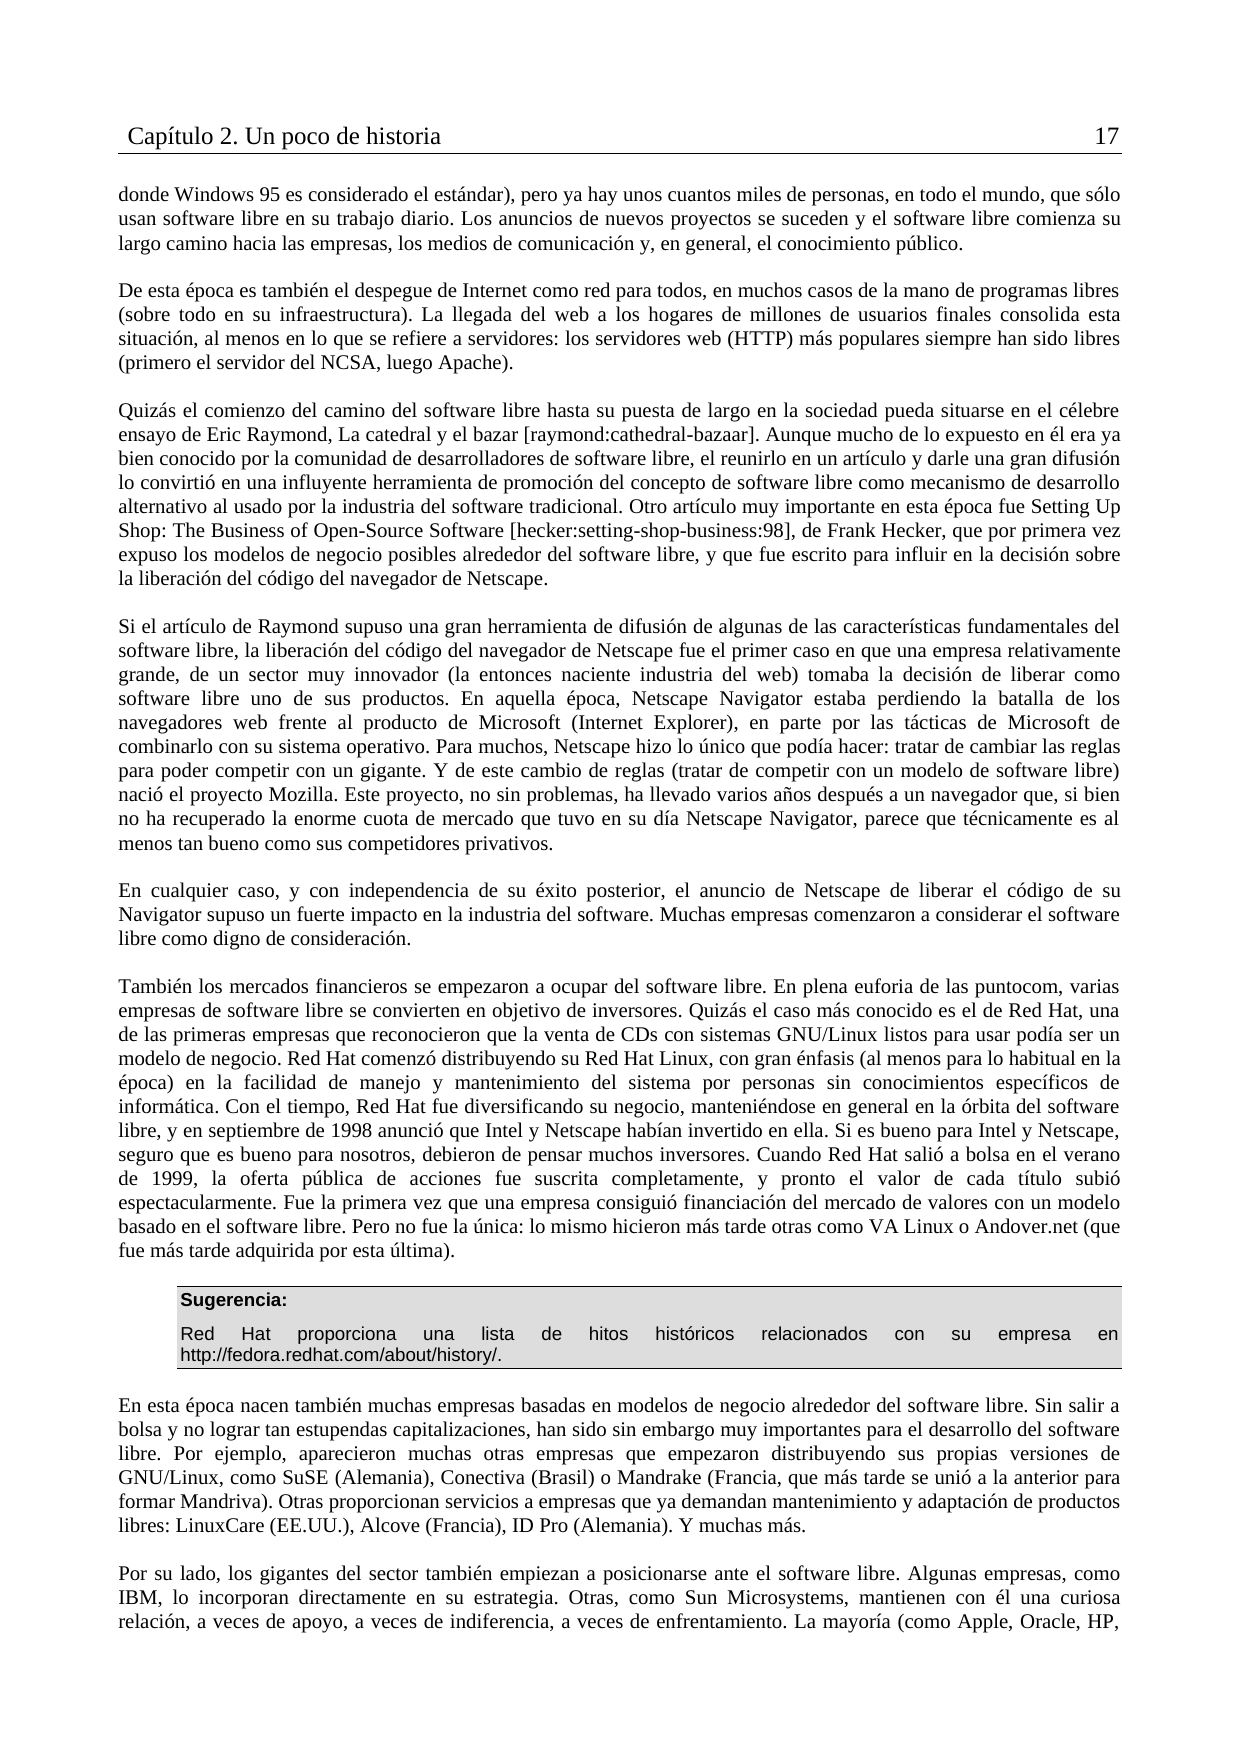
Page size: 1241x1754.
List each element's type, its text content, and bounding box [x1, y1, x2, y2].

text Quizás el comienzo del camino del software libre hasta su puesta de largo en la sociedad pueda situarse en el célebre ensayo de Eric Raymond, La catedral y el bazar [raymond:cathedral-bazaar]. Aunque mucho de lo expuesto en él era ya bien conocido por la comunidad de desarrolladores de software libre, el reunirlo en un artículo y darle una gran difusión lo convirtió en una influyente herramienta de promoción del concepto de software libre como mecanismo de desarrollo alternativo al usado por la industria del software tradicional. Otro artículo muy importante en esta época fue Setting Up Shop: The Business of Open-Source Software [hecker:setting-shop-business:98], de Frank Hecker, que por primera vez expuso los modelos de negocio posibles alrededor del software libre, y que fue escrito para influir en la decisión sobre la liberación del código del navegador de Netscape. [118, 398, 1122, 590]
text donde Windows 95 es considerado el estándar), pero ya hay unos cuantos miles de personas, en todo el mundo, que sólo usan software libre en su trabajo diario. Los anuncios de nuevos proyectos se suceden y el software libre comienza su largo camino hacia las empresas, los medios de comunicación y, en general, el conocimiento público. [118, 182, 1122, 254]
text En cualquier caso, y con independencia de su éxito posterior, el anuncio de Netscape de liberar el código de su Navigator supuso un fuerte impacto en la industria del software. Muchas empresas comenzaron a considerar el software libre como digno de consideración. [118, 878, 1122, 950]
text En esta época nacen también muchas empresas basadas en modelos de negocio alrededor del software libre. Sin salir a bolsa y no lograr tan estupendas capitalizaciones, han sido sin embargo muy importantes para el desarrollo del software libre. Por ejemplo, aparecieron muchas otras empresas que empezaron distribuyendo sus propias versiones de GNU/Linux, como SuSE (Alemania), Conectiva (Brasil) o Mandrake (Francia, que más tarde se unió a la anterior para formar Mandriva). Otras proporcionan servicios a empresas que ya demandan mantenimiento y adaptación de productos libres: LinuxCare (EE.UU.), Alcove (Francia), ID Pro (Alemania). Y muchas más. [118, 1393, 1122, 1537]
text Red Hat proporciona una lista de hitos históricos relacionados con su empresa en http://fedora.redhat.com/about/history/. [177, 1319, 1122, 1368]
text Sugerencia: [177, 1287, 1122, 1311]
text De esta época es también el despegue de Internet como red para todos, en muchos casos de la mano de programas libres (sobre todo en su infraestructura). La llegada del web a los hogares de millones de usuarios finales consolida esta situación, al menos en lo que se refiere a servidores: los servidores web (HTTP) más populares siempre han sido libres (primero el servidor del NCSA, luego Apache). [118, 278, 1122, 374]
text Por su lado, los gigantes del sector también empiezan a posicionarse ante el software libre. Algunas empresas, como IBM, lo incorporan directamente en su estrategia. Otras, como Sun Microsystems, mantienen con él una curiosa relación, a veces de apoyo, a veces de indiferencia, a veces de enfrentamiento. La mayoría (como Apple, Oracle, HP, [118, 1561, 1122, 1633]
text También los mercados financieros se empezaron a ocupar del software libre. En plena euforia de las puntocom, varias empresas de software libre se convierten en objetivo de inversores. Quizás el caso más conocido es el de Red Hat, una de las primeras empresas que reconocieron que la venta de CDs con sistemas GNU/Linux listos para usar podía ser un modelo de negocio. Red Hat comenzó distribuyendo su Red Hat Linux, con gran énfasis (al menos para lo habitual en la época) en la facilidad de manejo y mantenimiento del sistema por personas sin conocimientos específicos de informática. Con el tiempo, Red Hat fue diversificando su negocio, manteniéndose en general en la órbita del software libre, y en septiembre de 1998 anunció que Intel y Netscape habían invertido en ella. Si es bueno para Intel y Netscape, seguro que es bueno para nosotros, debieron de pensar muchos inversores. Cuando Red Hat salió a bolsa en el verano de 1999, la oferta pública de acciones fue suscrita completamente, y pronto el valor de cada título subió espectacularmente. Fue la primera vez que una empresa consiguió financiación del mercado de valores con un modelo basado en el software libre. Pero no fue la única: lo mismo hicieron más tarde otras como VA Linux o Andover.net (que fue más tarde adquirida por esta última). [118, 974, 1122, 1262]
text Si el artículo de Raymond supuso una gran herramienta de difusión de algunas de las características fundamentales del software libre, la liberación del código del navegador de Netscape fue el primer caso en que una empresa relativamente grande, de un sector muy innovador (la entonces naciente industria del web) tomaba la decisión de liberar como software libre uno de sus productos. En aquella época, Netscape Navigator estaba perdiendo la batalla de los navegadores web frente al producto de Microsoft (Internet Explorer), en parte por las tácticas de Microsoft de combinarlo con su sistema operativo. Para muchos, Netscape hizo lo único que podía hacer: tratar de cambiar las reglas para poder competir con un gigante. Y de este cambio de reglas (tratar de competir con un modelo de software libre) nació el proyecto Mozilla. Este proyecto, no sin problemas, ha llevado varios años después a un navegador que, si bien no ha recuperado la enorme cuota de mercado que tuvo en su día Netscape Navigator, parece que técnicamente es al menos tan bueno como sus competidores privativos. [118, 614, 1122, 854]
